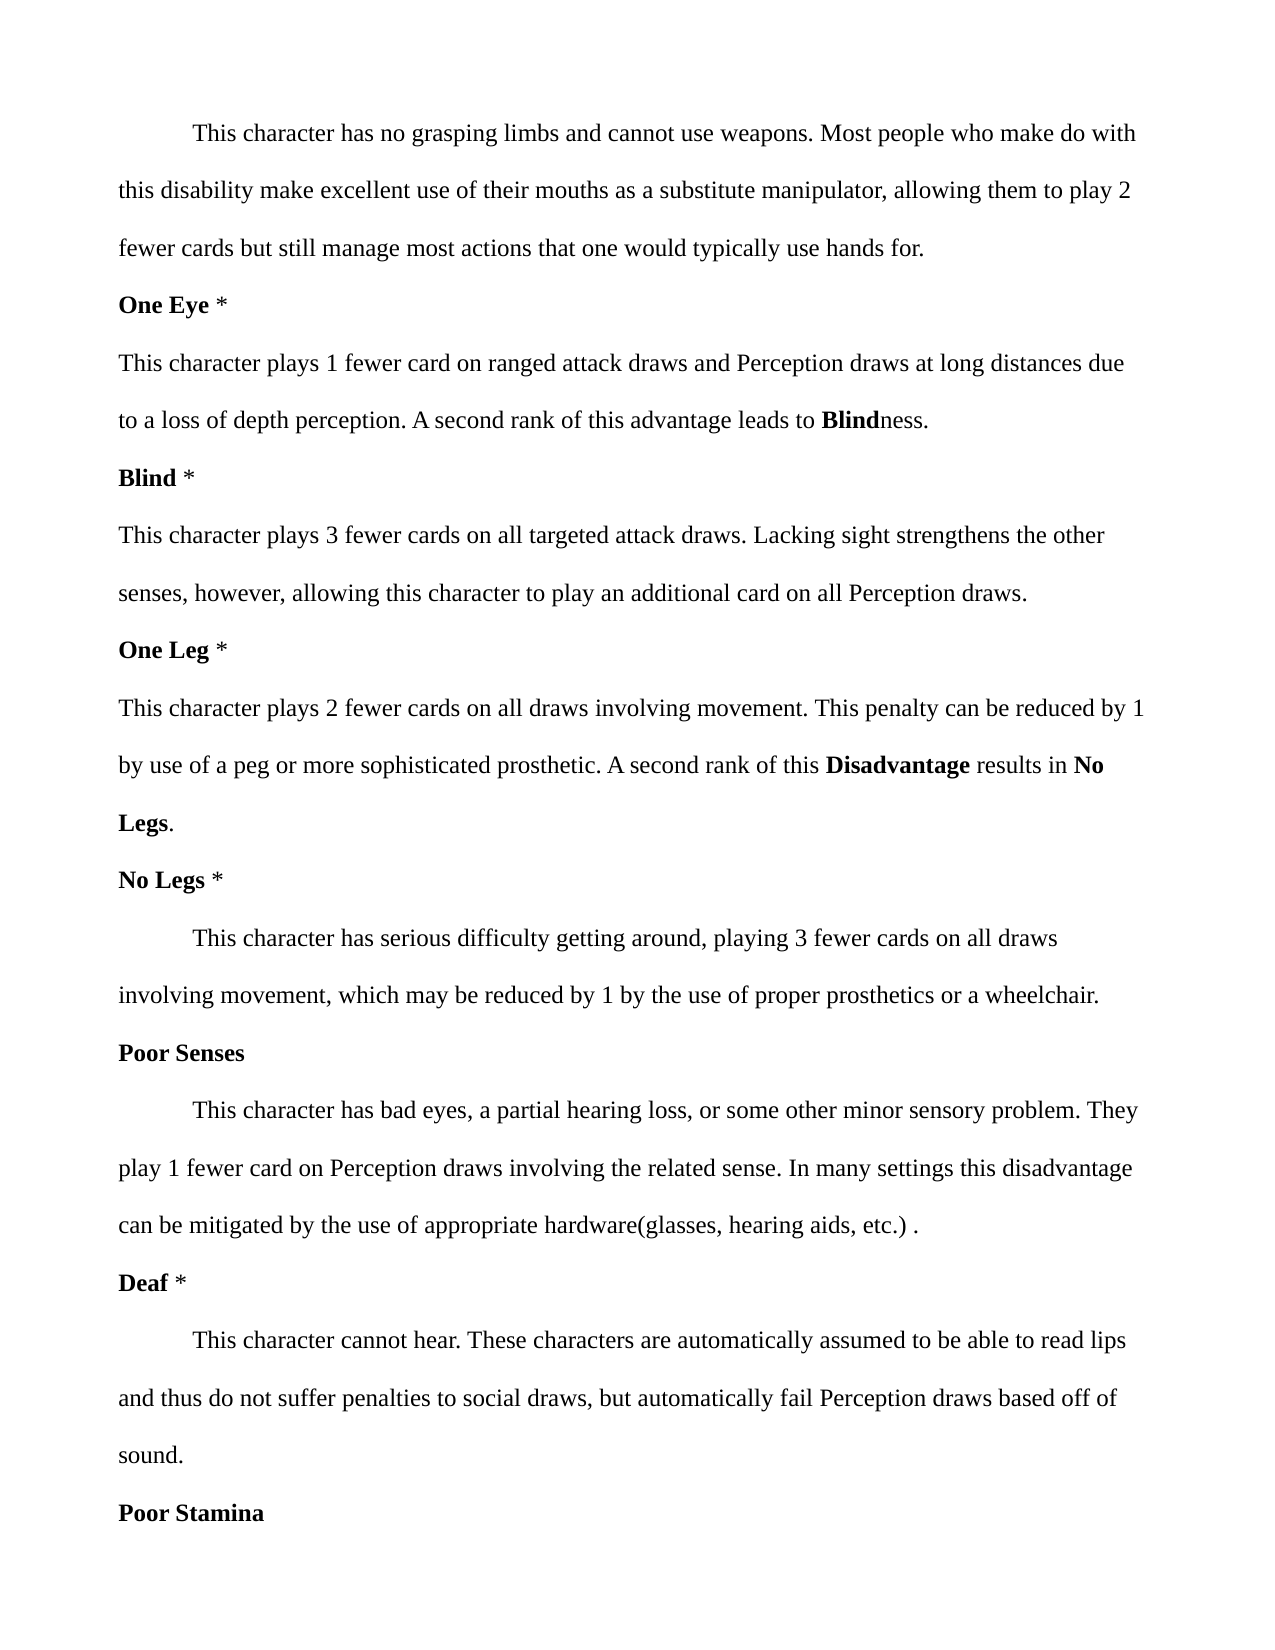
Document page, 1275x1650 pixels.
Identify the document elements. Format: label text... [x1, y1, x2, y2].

text Blind * [118, 463, 1157, 492]
text Poor Stamina [118, 1498, 1157, 1527]
text One Eye * [118, 291, 1157, 319]
text This character has bad eyes, a partial hearing loss, or some other minor sensory problem. They play 1 fewer card on Perception draws involving the related sense. In many settings this disadvantage can be mitigated by the use of appropriate hardware(glasses, hearing aids, etc.) . [118, 1096, 1157, 1239]
text This character cannot hear. These characters are automatically assumed to be able to read lips and thus do not suffer penalties to social draws, but automatically fail Perception draws based off of sound. [118, 1326, 1157, 1469]
text No Legs * [118, 866, 1157, 894]
text Poor Senses [118, 1038, 1157, 1067]
text This character plays 1 fewer card on ranged attack draws and Perception draws at long distances due [118, 348, 1157, 377]
text senses, however, allowing this character to play an additional card on all Perception draws. [118, 578, 1157, 607]
text to a loss of depth perception. A second rank of this advantage leads to Blindness. [118, 406, 1157, 434]
text One Leg * [118, 636, 1157, 664]
text This character has no grasping limbs and cannot use weapons. Most people who make do with this disability make excellent use of their mouths as a substitute manipulator, allowing them to play 2 fewer cards but still manage most actions that one would typically use hands for. [118, 118, 1157, 262]
text This character plays 2 fewer cards on all draws involving movement. This penalty can be reduced by 1 [118, 693, 1157, 722]
text This character plays 3 fewer cards on all targeted attack draws. Lacking sight strengthens the other [118, 521, 1157, 549]
text Deaf * [118, 1268, 1157, 1297]
text by use of a peg or more sophisticated prosthetic. A second rank of this Disadvantage results in No Legs. [118, 751, 1157, 837]
text This character has serious difficulty getting around, playing 3 fewer cards on all draws involving movement, which may be reduced by 1 by the use of proper prosthetics or a wheelchair. [118, 923, 1157, 1009]
